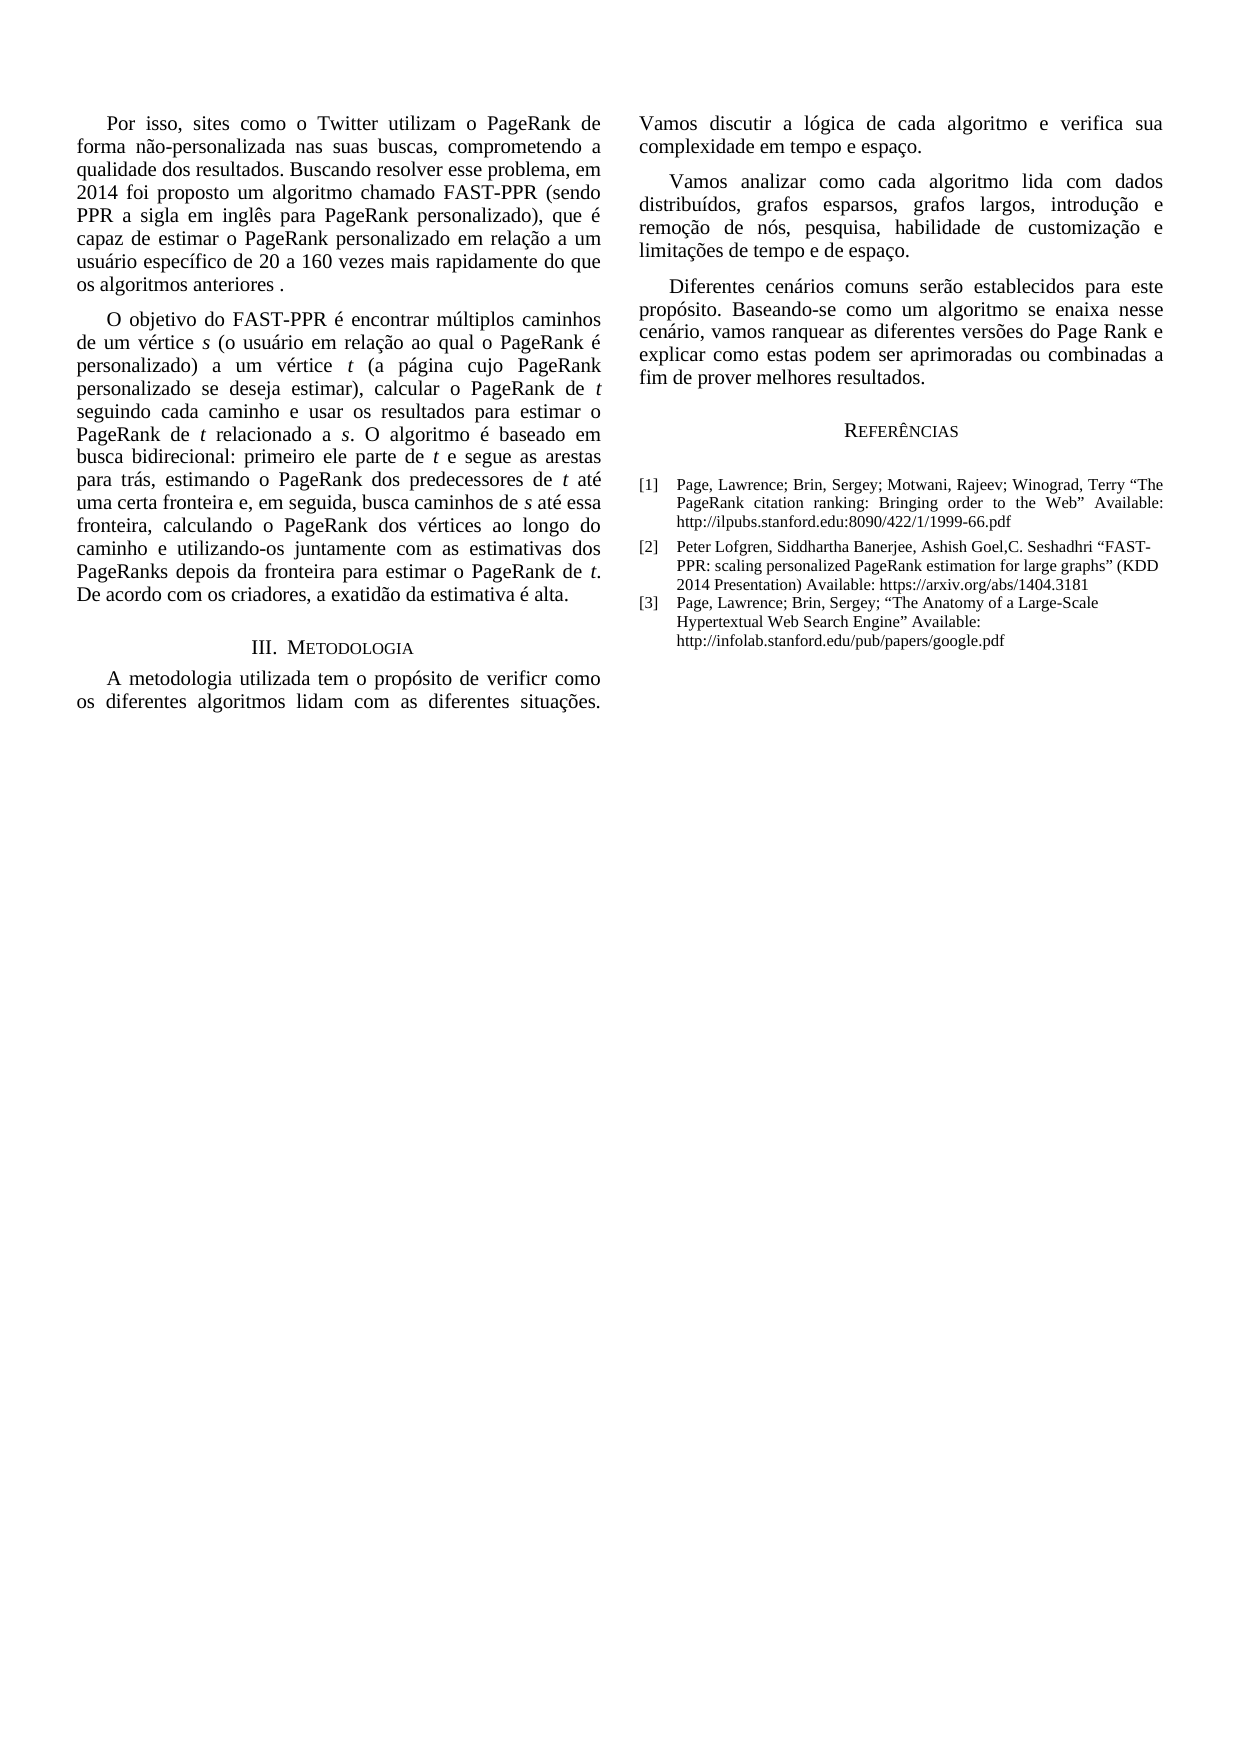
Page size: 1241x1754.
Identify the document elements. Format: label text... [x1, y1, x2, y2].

text O objetivo do FAST-PPR é encontrar múltiplos caminhos de um vértice s (o usuário em relação ao qual o PageRank é personalizado) a um vértice t (a página cujo PageRank personalizado se deseja estimar), calcular o PageRank de t seguindo cada caminho e usar os resultados para estimar o PageRank de t relacionado a s. O algoritmo é baseado em busca bidirecional: primeiro ele parte de t e segue as arestas para trás, estimando o PageRank dos predecessores de t até uma certa fronteira e, em seguida, busca caminhos de s até essa fronteira, calculando o PageRank dos vértices ao longo do caminho e utilizando-os juntamente com as estimativas dos PageRanks depois da fronteira para estimar o PageRank de t. De acordo com os criadores, a exatidão da estimativa é alta. [76, 308, 601, 606]
text Por isso, sites como o Twitter utilizam o PageRank de forma não-personalizada nas suas buscas, comprometendo a qualidade dos resultados. Buscando resolver esse problema, em 2014 foi proposto um algoritmo chamado FAST-PPR (sendo PPR a sigla em inglês para PageRank personalizado), que é capaz de estimar o PageRank personalizado em relação a um usuário específico de 20 a 160 vezes mais rapidamente do que os algoritmos anteriores . [76, 112, 601, 296]
subtitle Referências [639, 418, 1164, 442]
text Diferentes cenários comuns serão establecidos para este propósito. Baseando-se como um algoritmo se enaixa nesse cenário, vamos ranquear as diferentes versões do Page Rank e explicar como estas podem ser aprimoradas ou combinadas a fim de prover melhores resultados. [639, 275, 1164, 389]
list Page, Lawrence; Brin, Sergey; Motwani, Rajeev; Winograd, Terry “The PageRank citation ranking: Bringing order to the Web” Available: http://ilpubs.stanford.edu:8090/422/1/1999-66.pdf [639, 475, 1164, 531]
text Vamos analizar como cada algoritmo lida com dados distribuídos, grafos esparsos, grafos largos, introdução e remoção de nós, pesquisa, habilidade de customização e limitações de tempo e de espaço. [639, 171, 1164, 262]
list Page, Lawrence; Brin, Sergey; “The Anatomy of a Large-Scale Hypertextual Web Search Engine” Available: http://infolab.stanford.edu/pub/papers/google.pdf [639, 594, 1164, 650]
list Peter Lofgren, Siddhartha Banerjee, Ashish Goel,C. Seshadhri “FAST-PPR: scaling personalized PageRank estimation for large graphs” (KDD 2014 Presentation) Available: https://arxiv.org/abs/1404.3181 [639, 536, 1164, 594]
text Vamos discutir a lógica de cada algoritmo e verifica sua complexidade em tempo e espaço. [639, 112, 1164, 158]
subtitle Metodologia [76, 635, 601, 659]
text A metodologia utilizada tem o propósito de verificr como os diferentes algoritmos lidam com as diferentes situações. [76, 668, 601, 713]
